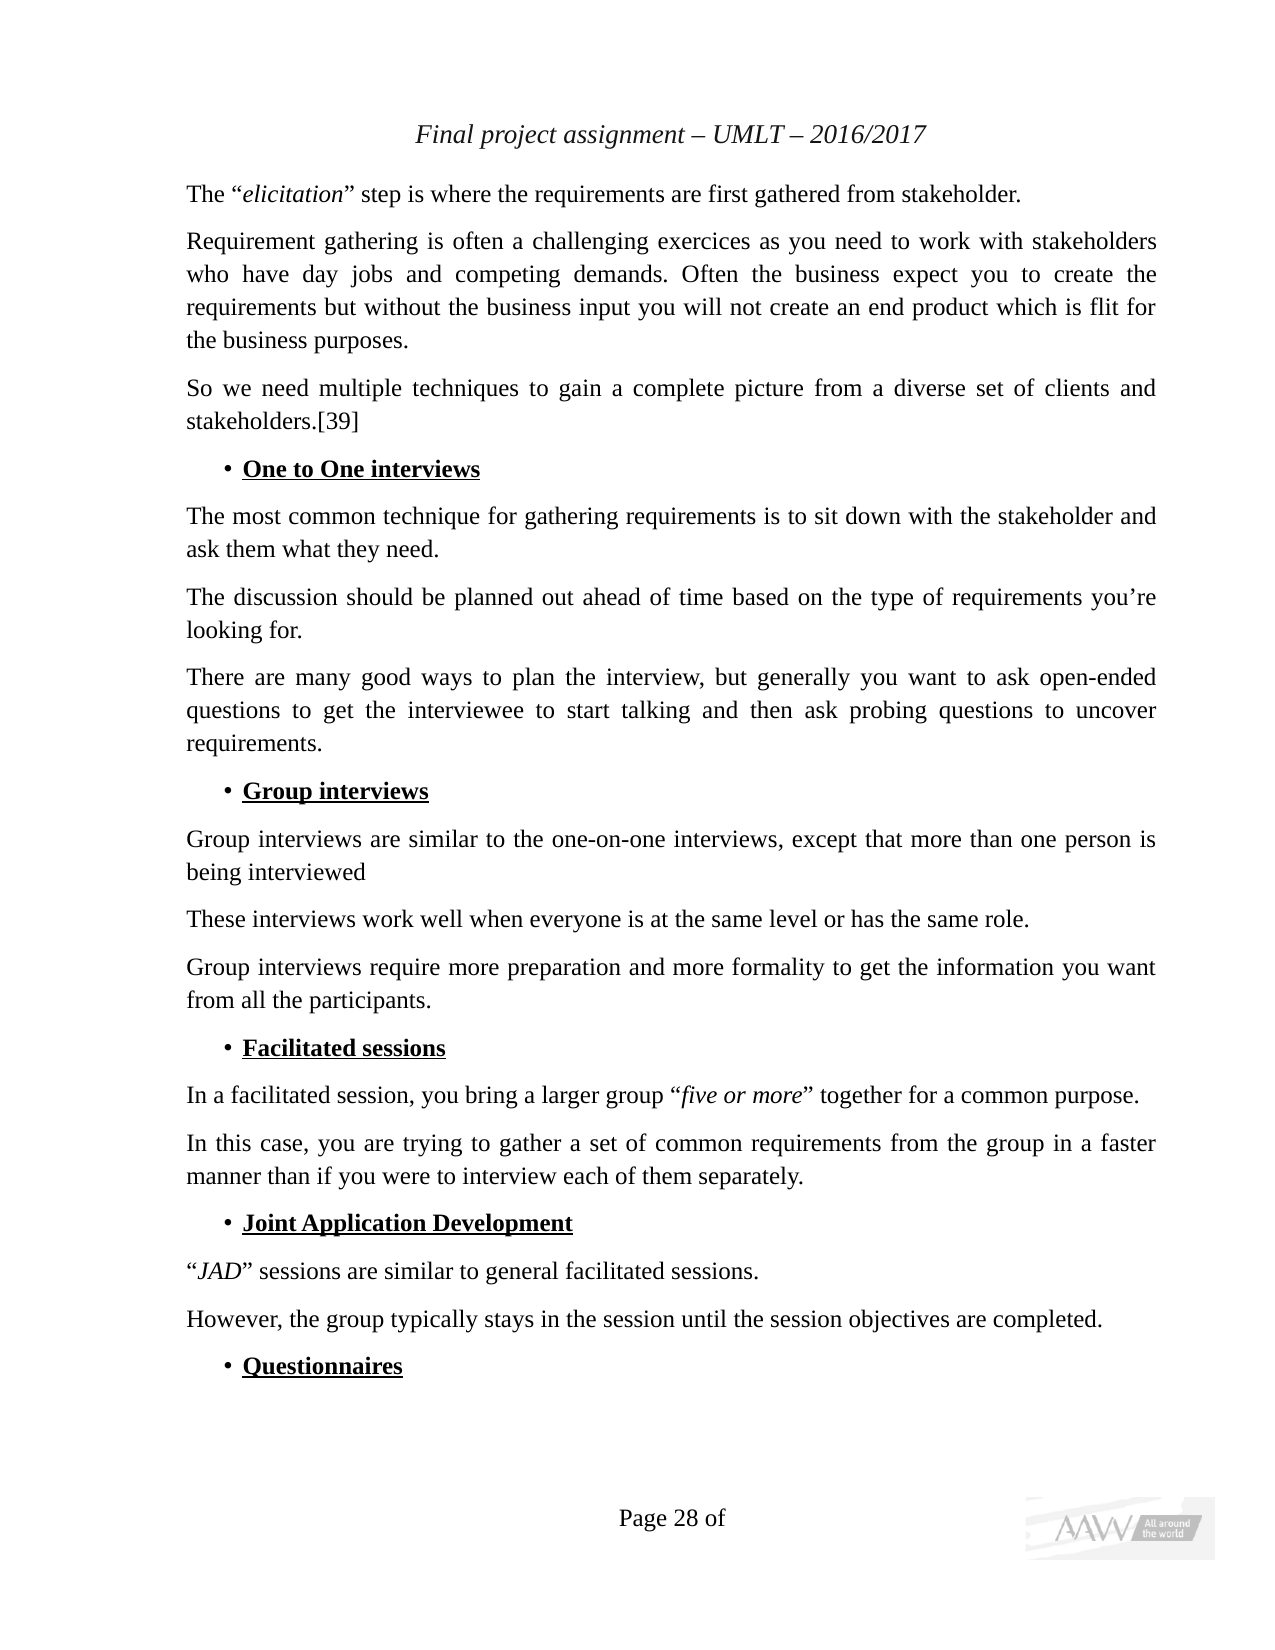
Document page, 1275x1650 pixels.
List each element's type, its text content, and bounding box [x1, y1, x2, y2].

text However, the group typically stays in the session until the session objectives are completed. [186, 1304, 1158, 1332]
text Group interviews are similar to the one-on-one interviews, except that more than one person is being interviewed [186, 824, 1158, 886]
text In a facilitated session, you bring a larger group “five or more” together for a common purpose. [186, 1080, 1158, 1109]
text Requirement gathering is often a challenging exercices as you need to work with stakeholders who have day jobs and competing demands. Often the business expect you to create the requirements but without the business input you will not create an end product which is flit for the business purposes. [186, 226, 1158, 354]
picture [1025, 1497, 1215, 1560]
text Group interviews require more preparation and more formality to get the information you want from all the participants. [186, 952, 1158, 1014]
list One to One interviews [223, 454, 1158, 482]
list Questionnaires [223, 1351, 1158, 1380]
text “JAD” sessions are similar to general facilitated sessions. [186, 1256, 1158, 1285]
text The discussion should be planned out ahead of time based on the type of requirements you’re looking for. [186, 582, 1158, 644]
text So we need multiple techniques to gain a complete picture from a diverse set of clients and stakeholders.[39] [186, 373, 1158, 435]
list Facilitated sessions [223, 1033, 1158, 1061]
list Joint Application Development [223, 1208, 1158, 1237]
text The “elicitation” step is where the requirements are first gathered from stakeholder. [186, 179, 1158, 207]
list Group interviews [223, 776, 1158, 805]
text These interviews work well when everyone is at the same level or has the same role. [186, 904, 1158, 933]
text In this case, you are trying to gather a set of common requirements from the group in a faster manner than if you were to interview each of them separately. [186, 1128, 1158, 1189]
text There are many good ways to plan the interview, but generally you want to ask open-ended questions to get the interviewee to start talking and then ask probing questions to uncover requirements. [186, 662, 1158, 757]
text The most common technique for gathering requirements is to sit down with the stakeholder and ask them what they need. [186, 501, 1158, 563]
